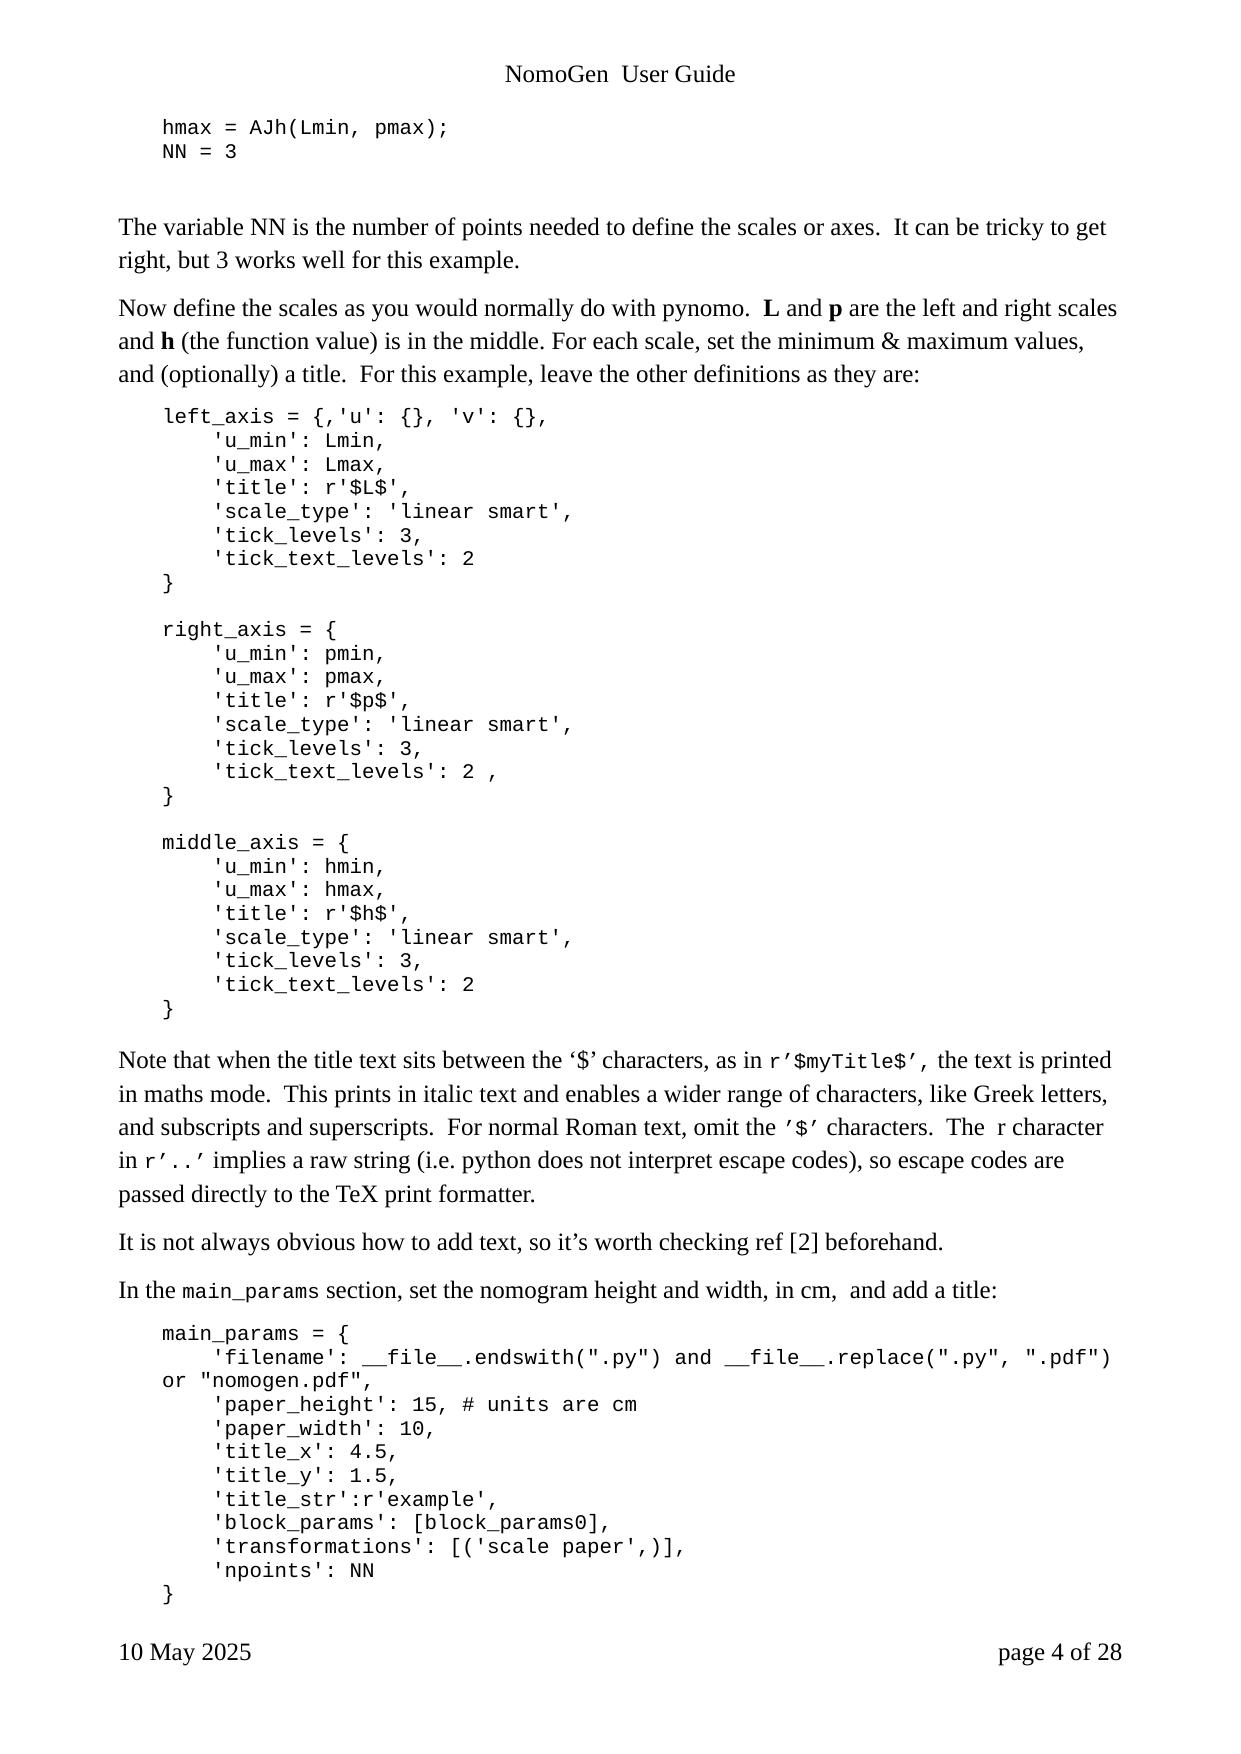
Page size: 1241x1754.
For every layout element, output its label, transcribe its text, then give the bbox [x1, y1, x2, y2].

text 'title_x': 4.5, [162, 1441, 1122, 1465]
text In the main_params section, set the nomogram height and width, in cm, and add a title: [118, 1275, 1122, 1304]
text 'title': r'$p$', [162, 690, 1122, 714]
text 'tick_levels': 3, [162, 950, 1122, 974]
text 'u_max': pmax, [162, 667, 1122, 690]
text } [162, 572, 1122, 596]
text 'title_y': 1.5, [162, 1465, 1122, 1489]
text It is not always obvious how to add text, so it’s worth checking ref [2] beforehand. [118, 1227, 1122, 1256]
text 'scale_type': 'linear smart', [162, 501, 1122, 525]
text right_axis = { [162, 619, 1122, 643]
text } [162, 785, 1122, 808]
text 'scale_type': 'linear smart', [162, 927, 1122, 950]
text 'paper_height': 15, # units are cm [162, 1394, 1122, 1418]
text Note that when the title text sits between the ‘$’ characters, as in r’$myTitle$’, the text is printed in maths mode. This prints in italic text and enables a wider range of characters, like Greek letters, and subscripts and superscripts. For normal Roman text, omit the ’$’ characters. The r character in r’..’ implies a raw string (i.e. python does not interpret escape codes), so escape codes are passed directly to the TeX print formatter. [118, 1045, 1122, 1208]
text 'scale_type': 'linear smart', [162, 714, 1122, 737]
text 'tick_levels': 3, [162, 737, 1122, 761]
text 'tick_text_levels': 2 [162, 974, 1122, 998]
text 'title_str':r'example', [162, 1489, 1122, 1512]
text 'title': r'$L$', [162, 477, 1122, 501]
text 'block_params': [block_params0], [162, 1512, 1122, 1536]
text middle_axis = { [162, 832, 1122, 856]
text 'npoints': NN [162, 1560, 1122, 1583]
text Now define the scales as you would normally do with pynomo. L and p are the left and right scales and h (the function value) is in the middle. For each scale, set the minimum & maximum values, and (optionally) a title. For this example, leave the other definitions as they are: [118, 293, 1122, 388]
text 'filename': __file__.endswith(".py") and __file__.replace(".py", ".pdf") or "nomogen.pdf", [162, 1347, 1122, 1394]
text 'u_max': Lmax, [162, 454, 1122, 477]
text 'u_min': Lmin, [162, 430, 1122, 454]
text 'tick_text_levels': 2 [162, 548, 1122, 572]
text left_axis = {,'u': {}, 'v': {}, [162, 406, 1122, 430]
text 'u_min': hmin, [162, 856, 1122, 879]
text The variable NN is the number of points needed to define the scales or axes. It can be tricky to get right, but 3 works well for this example. [118, 212, 1122, 274]
text 'transformations': [('scale paper',)], [162, 1536, 1122, 1560]
text } [162, 998, 1122, 1021]
text main_params = { [162, 1323, 1122, 1347]
text 'paper_width': 10, [162, 1418, 1122, 1441]
text 'tick_text_levels': 2 , [162, 761, 1122, 785]
text 'title': r'$h$', [162, 903, 1122, 927]
text hmax = AJh(Lmin, pmax); [162, 117, 1122, 141]
text 'tick_levels': 3, [162, 525, 1122, 548]
text } [162, 1583, 1122, 1607]
text NN = 3 [162, 141, 1122, 164]
text 'u_min': pmin, [162, 643, 1122, 667]
text 'u_max': hmax, [162, 879, 1122, 903]
